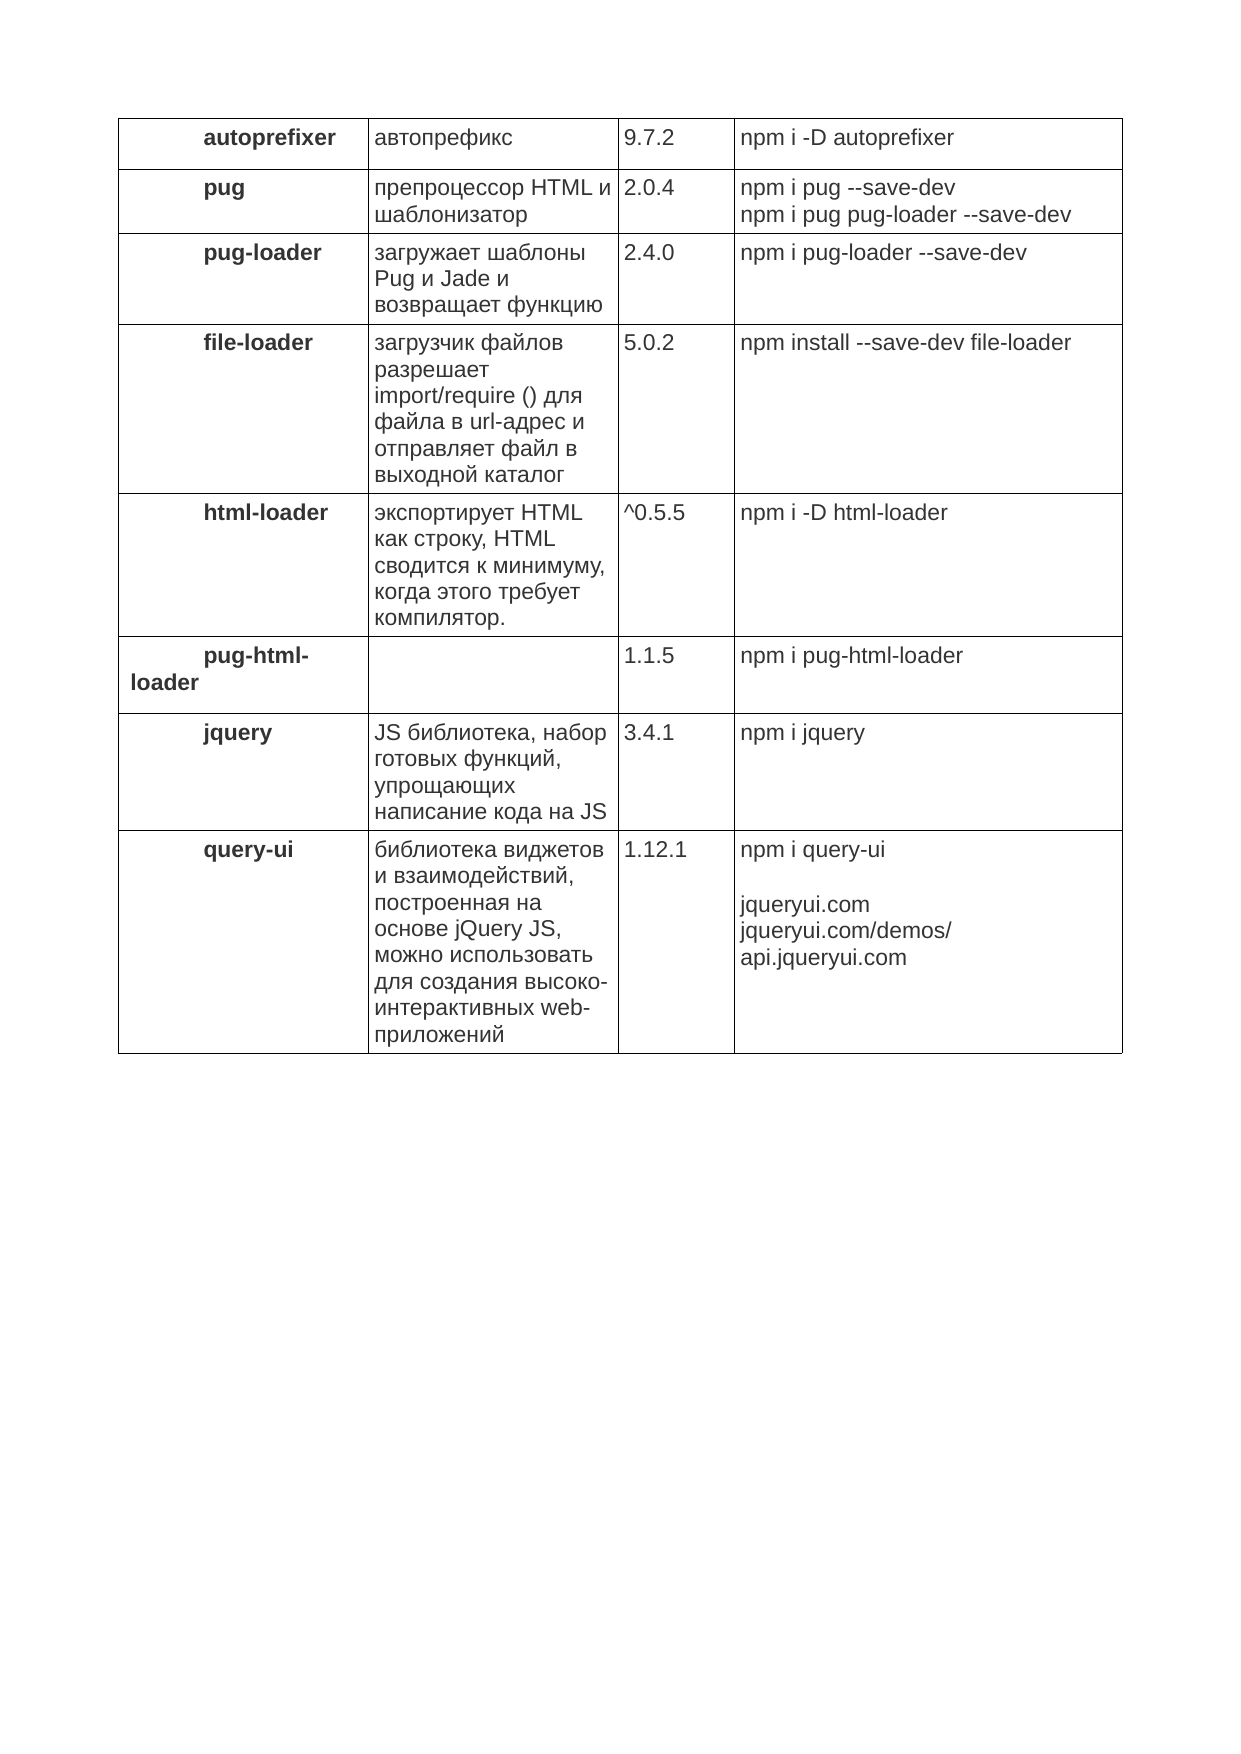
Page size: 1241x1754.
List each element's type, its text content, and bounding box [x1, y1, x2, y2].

table_cell npm i -D autoprefixer [735, 119, 1122, 168]
table_cell html-loader [119, 494, 368, 636]
table_cell загрузчик файлов разрешает import/require () для файла в url-адрес и отправляет файл в выходной каталог [369, 325, 618, 493]
table_cell npm i query-ui jqueryui.com jqueryui.com/demos/ api.jqueryui.com [735, 831, 1122, 1053]
table_cell библиотека виджетов и взаимодействий, построенная на основе jQuery JS, можно использовать для создания высоко-интерактивных web-приложений [369, 831, 618, 1053]
table_cell 3.4.1 [619, 714, 734, 830]
table_cell autoprefixer [119, 119, 368, 168]
table_cell 2.0.4 [619, 170, 734, 233]
table_cell pug [119, 170, 368, 233]
table_cell file-loader [119, 325, 368, 493]
table_cell npm install --save-dev file-loader [735, 325, 1122, 493]
table_cell ^0.5.5 [619, 494, 734, 636]
table_cell 9.7.2 [619, 119, 734, 168]
table_cell pug-loader [119, 234, 368, 323]
table_cell JS библиотека, набор готовых функций, упрощающих написание кода на JS [369, 714, 618, 830]
table_cell 1.12.1 [619, 831, 734, 1053]
table_cell загружает шаблоны Pug и Jade и возвращает функцию [369, 234, 618, 323]
table_cell npm i pug --save-dev npm i pug pug-loader --save-dev [735, 170, 1122, 233]
table_cell jquery [119, 714, 368, 830]
table_cell npm i -D html-loader [735, 494, 1122, 636]
table_cell 1.1.5 [619, 637, 734, 713]
table_cell автопрефикс [369, 119, 618, 168]
table_cell 2.4.0 [619, 234, 734, 323]
table_cell препроцессор HTML и шаблонизатор [369, 170, 618, 233]
table_cell query-ui [119, 831, 368, 1053]
table_cell 5.0.2 [619, 325, 734, 493]
table_cell npm i jquery [735, 714, 1122, 830]
table_cell npm i pug-loader --save-dev [735, 234, 1122, 323]
table_cell pug-html-loader [119, 637, 368, 713]
table_cell экспортирует HTML как строку, HTML сводится к минимуму, когда этого требует компилятор. [369, 494, 618, 636]
table_cell [369, 637, 618, 713]
table_cell npm i pug-html-loader [735, 637, 1122, 713]
